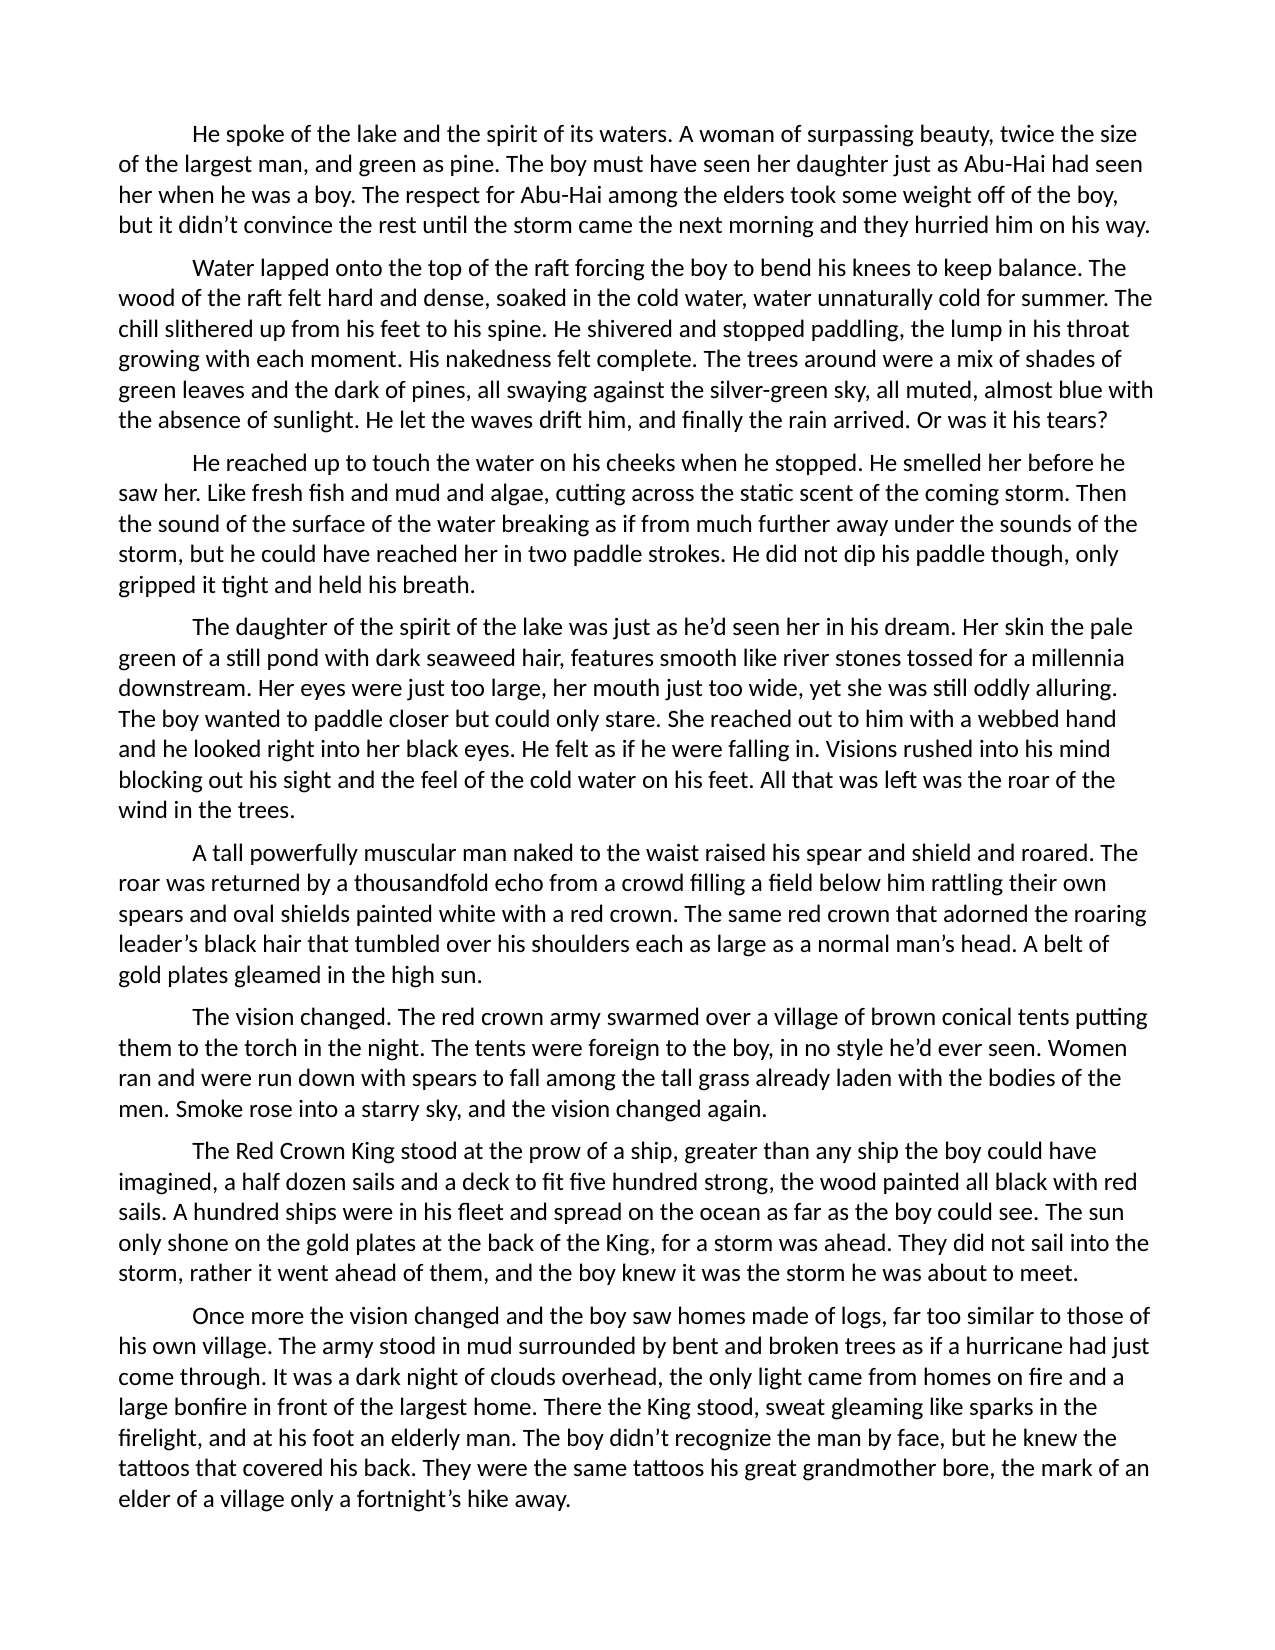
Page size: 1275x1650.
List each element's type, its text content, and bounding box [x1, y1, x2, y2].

text He spoke of the lake and the spirit of its waters. A woman of surpassing beauty, twice the size of the largest man, and green as pine. The boy must have seen her daughter just as Abu-Hai had seen her when he was a boy. The respect for Abu-Hai among the elders took some weight off of the boy, but it didn’t convince the rest until the storm came the next morning and they hurried him on his way. [118, 118, 1157, 240]
text He reached up to touch the water on his cheeks when he stopped. He smelled her before he saw her. Like fresh fish and mud and algae, cutting across the static scent of the coming storm. Then the sound of the surface of the water breaking as if from much further away under the sounds of the storm, but he could have reached her in two paddle strokes. He did not dip his paddle though, only gripped it tight and held his breath. [118, 447, 1157, 600]
text The Red Crown King stood at the prow of a ship, greater than any ship the boy could have imagined, a half dozen sails and a deck to fit five hundred strong, the wood painted all black with red sails. A hundred ships were in his fleet and spread on the ocean as far as the boy could see. The sun only shone on the gold plates at the back of the King, for a storm was ahead. They did not sail into the storm, rather it went ahead of them, and the boy knew it was the storm he was about to meet. [118, 1136, 1157, 1288]
text Water lapped onto the top of the raft forcing the boy to bend his knees to keep balance. The wood of the raft felt hard and dense, soaked in the cold water, water unnaturally cold for summer. The chill slithered up from his feet to his spine. He shivered and stopped paddling, the lump in his throat growing with each moment. His nakedness felt complete. The trees around were a mix of shades of green leaves and the dark of pines, all swaying against the silver-green sky, all muted, almost blue with the absence of sunlight. He let the waves drift him, and finally the rain arrived. Or was it his tears? [118, 252, 1157, 435]
text Once more the vision changed and the boy saw homes made of logs, far too similar to those of his own village. The army stood in mud surrounded by bent and broken trees as if a hurricane had just come through. It was a dark night of clouds overhead, the only light came from homes on fire and a large bonfire in front of the largest home. There the King stood, sweat gleaming like sparks in the firelight, and at his foot an elderly man. The boy didn’t recognize the man by face, but he knew the tattoos that covered his back. They were the same tattoos his great grandmother bore, the mark of an elder of a village only a fortnight’s hike away. [118, 1300, 1157, 1514]
text The vision changed. The red crown army swarmed over a village of brown conical tents putting them to the torch in the night. The tents were foreign to the boy, in no style he’d ever seen. Women ran and were run down with spears to fall among the tall grass already laden with the bodies of the men. Smoke rose into a starry sky, and the vision changed again. [118, 1002, 1157, 1124]
text A tall powerfully muscular man naked to the waist raised his spear and shield and roared. The roar was returned by a thousandfold echo from a crowd filling a field below him rattling their own spears and oval shields painted white with a red crown. The same red crown that adorned the roaring leader’s black hair that tumbled over his shoulders each as large as a normal man’s head. A belt of gold plates gleamed in the high sun. [118, 837, 1157, 990]
text The daughter of the spirit of the lake was just as he’d seen her in his dream. Her skin the pale green of a still pond with dark seaweed hair, features smooth like river stones tossed for a millennia downstream. Her eyes were just too large, her mouth just too wide, yet she was still oddly alluring. The boy wanted to paddle closer but could only stare. She reached out to him with a webbed hand and he looked right into her black eyes. He felt as if he were falling in. Visions rushed into his mind blocking out his sight and the feel of the cold water on his feet. All that was left was the roar of the wind in the trees. [118, 612, 1157, 825]
